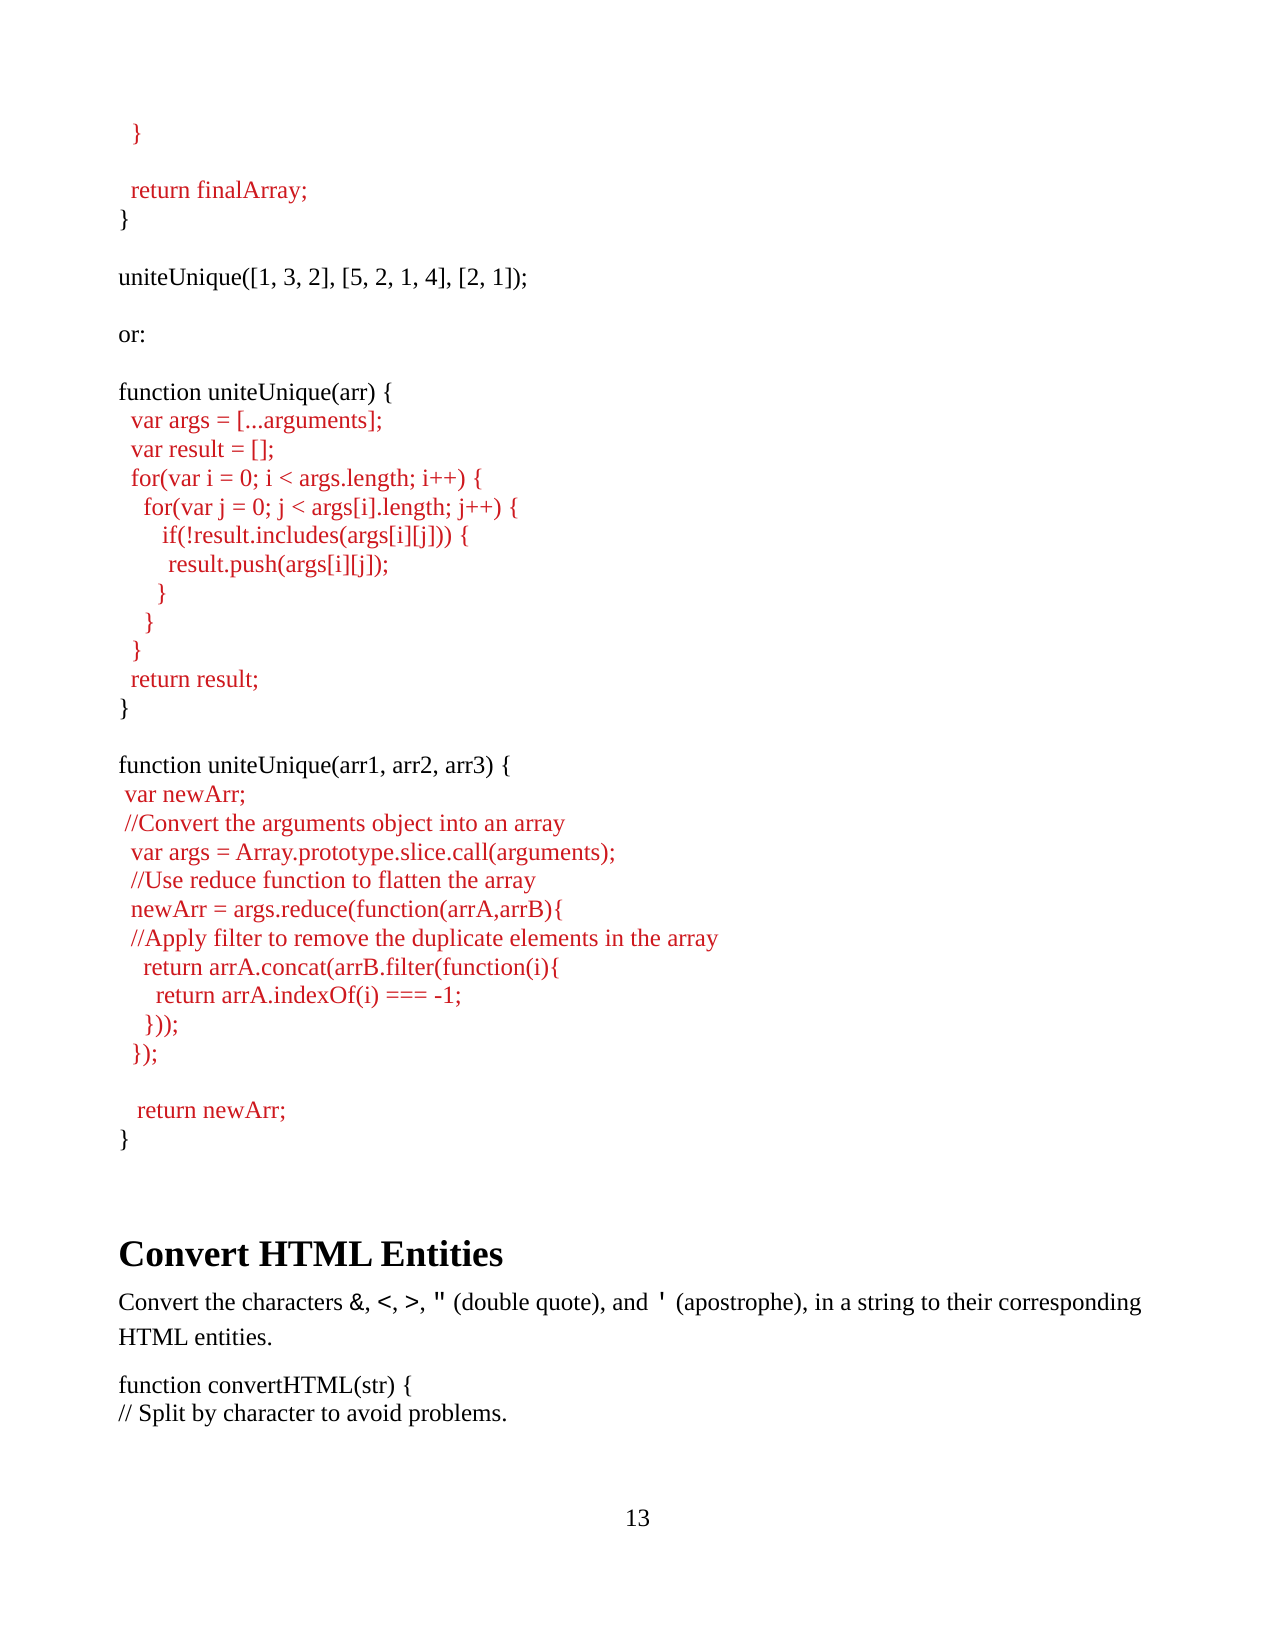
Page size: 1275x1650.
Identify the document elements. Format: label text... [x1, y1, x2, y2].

text return arrA.concat(arrB.filter(function(i){ [118, 952, 1157, 981]
text var newArr; [118, 779, 1157, 808]
text } [118, 578, 1157, 607]
text return result; [118, 664, 1157, 693]
text } [118, 693, 1157, 722]
text } [118, 607, 1157, 636]
text } [118, 636, 1157, 664]
text return newArr; [118, 1096, 1157, 1124]
text or: [118, 319, 1157, 348]
text var args = Array.prototype.slice.call(arguments); [118, 837, 1157, 866]
text // Split by character to avoid problems. [118, 1398, 1157, 1427]
text for(var j = 0; j < args[i].length; j++) { [118, 492, 1157, 521]
text return finalArray; [118, 176, 1157, 204]
text uniteUnique([1, 3, 2], [5, 2, 1, 4], [2, 1]); [118, 262, 1157, 291]
text //Use reduce function to flatten the array [118, 866, 1157, 894]
text result.push(args[i][j]); [118, 549, 1157, 578]
text newArr = args.reduce(function(arrA,arrB){ [118, 894, 1157, 923]
text })); [118, 1009, 1157, 1038]
text function convertHTML(str) { [118, 1370, 1157, 1398]
text var args = [...arguments]; [118, 406, 1157, 434]
text if(!result.includes(args[i][j])) { [118, 521, 1157, 549]
text function uniteUnique(arr1, arr2, arr3) { [118, 751, 1157, 779]
text return arrA.indexOf(i) === -1; [118, 981, 1157, 1009]
text } [118, 118, 1157, 147]
text }); [118, 1038, 1157, 1067]
text var result = []; [118, 434, 1157, 463]
subtitle Convert HTML Entities [118, 1231, 1157, 1274]
text function uniteUnique(arr) { [118, 377, 1157, 406]
text for(var i = 0; i < args.length; i++) { [118, 463, 1157, 492]
text } [118, 204, 1157, 233]
text } [118, 1124, 1157, 1153]
text //Apply filter to remove the duplicate elements in the array [118, 923, 1157, 952]
text Convert the characters &, <, >, " (double quote), and ' (apostrophe), in a string to their corresponding HTML entities. [118, 1287, 1157, 1351]
text //Convert the arguments object into an array [118, 808, 1157, 837]
